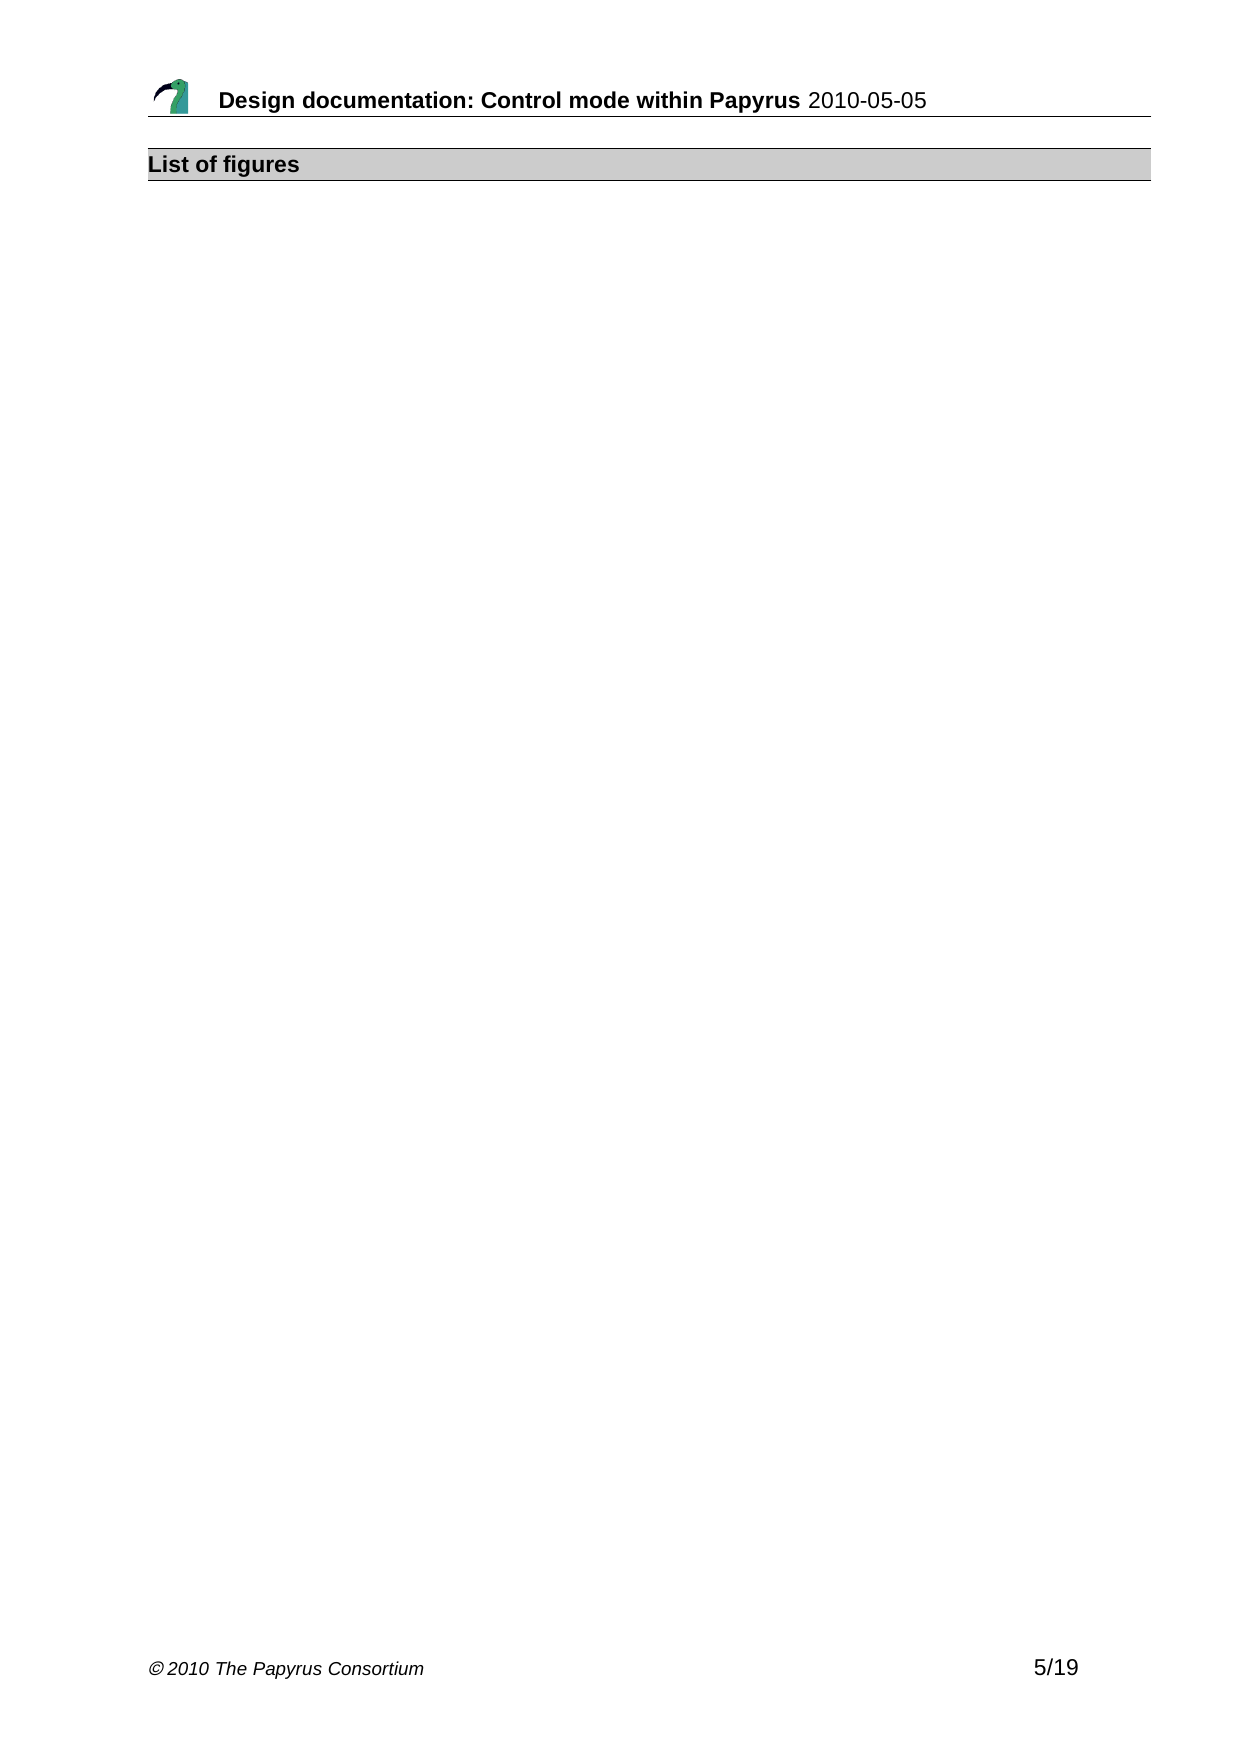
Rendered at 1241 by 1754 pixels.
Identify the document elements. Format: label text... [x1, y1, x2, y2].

picture [153, 79, 189, 114]
subtitle List of figures [148, 149, 1151, 180]
